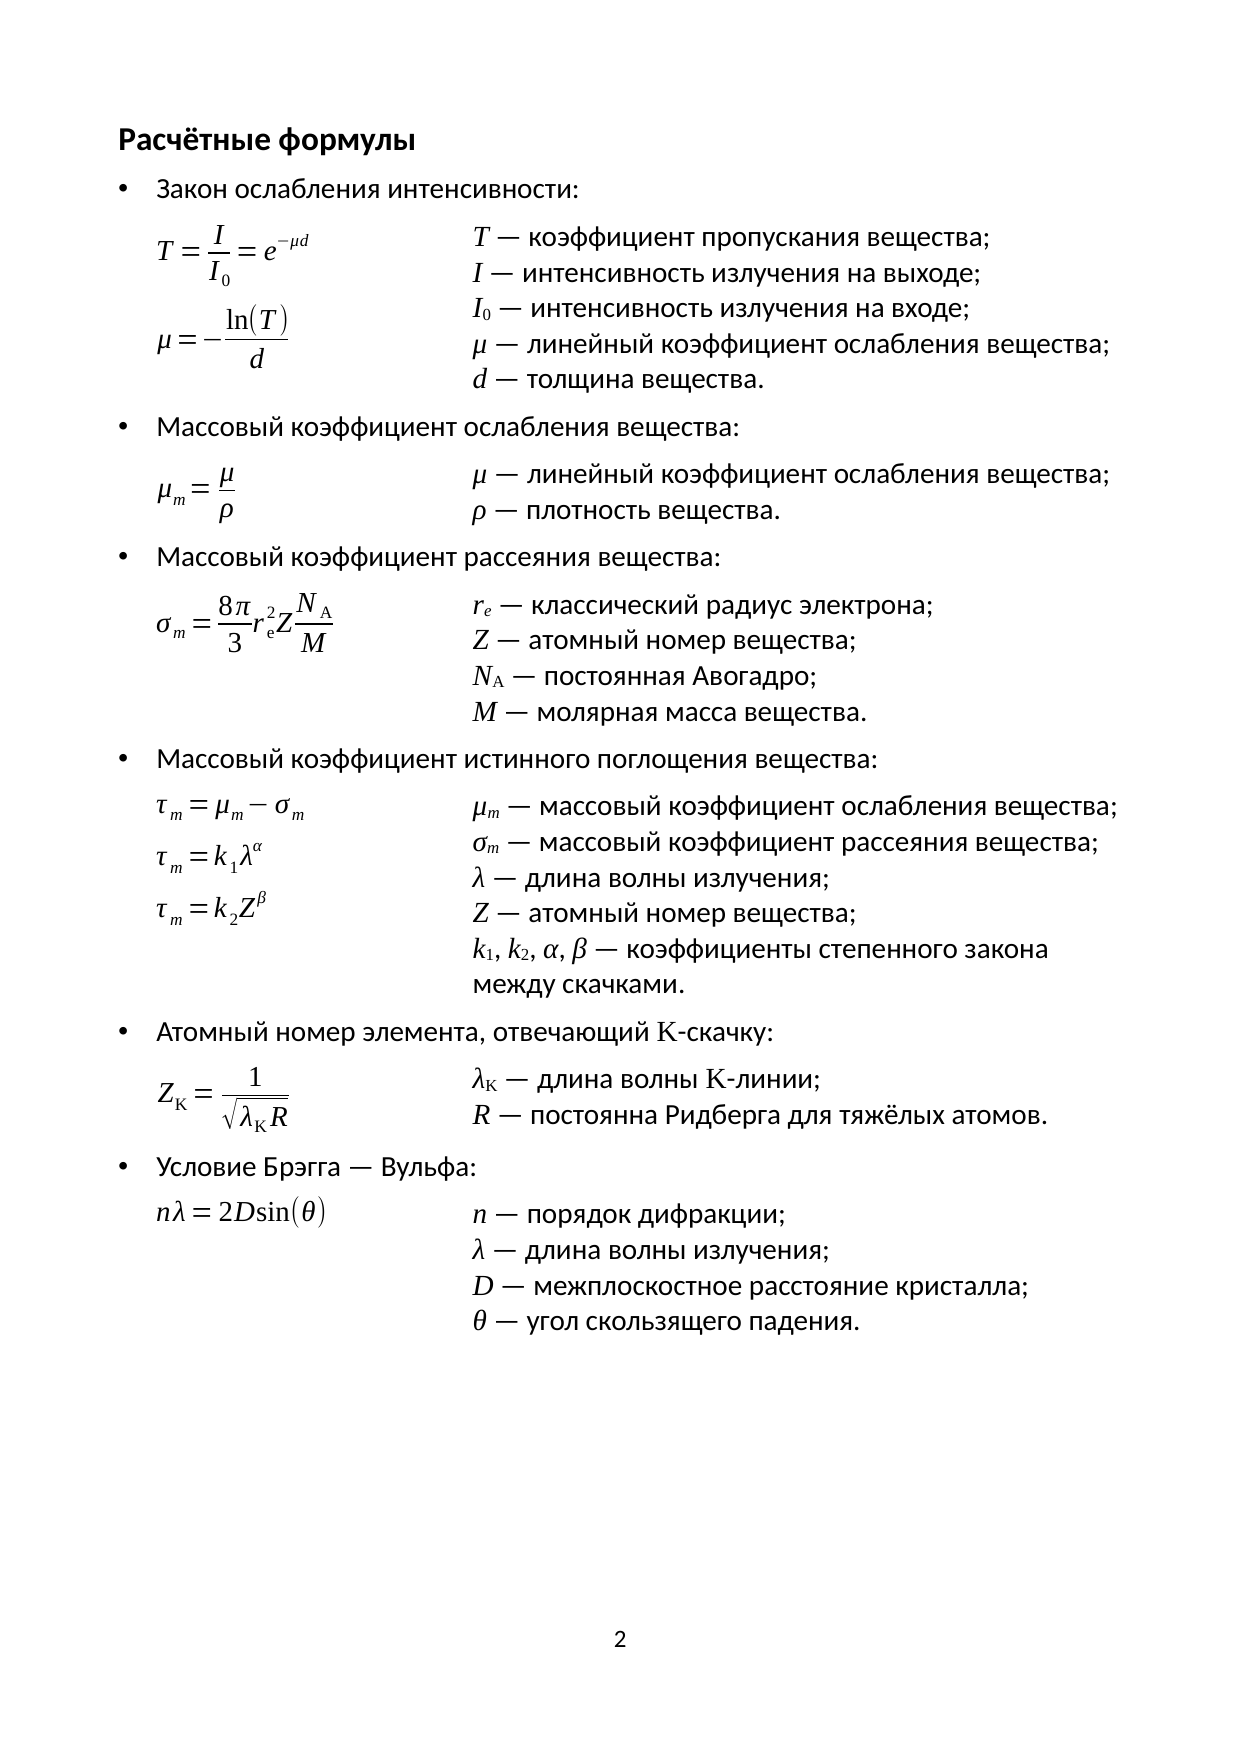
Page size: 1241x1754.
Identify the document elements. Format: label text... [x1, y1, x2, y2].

subtitle Расчётные формулы [118, 118, 1122, 159]
table_header n — порядок дифракции; λ — длина волны излучения; D — межплоскостное расстояние кристалла; θ — угол скользящего падения. [473, 1195, 1122, 1349]
table_header re — классический радиус электрона; Z — атомный номер вещества; NA — постоянная Авогадро; M — молярная масса вещества. [473, 586, 1122, 740]
list Атомный номер элемента, отвечающий K-скачку: [118, 1013, 1122, 1048]
table_header [156, 586, 472, 740]
table_header [156, 1195, 472, 1349]
table_header T — коэффициент пропускания вещества; I — интенсивность излучения на выходе; I0 — интенсивность излучения на входе; μ — линейный коэффициент ослабления вещества; d — толщина вещества. [473, 218, 1122, 408]
list Закон ослабления интенсивности: [118, 171, 1122, 206]
list Массовый коэффициент рассеяния вещества: [118, 538, 1122, 574]
table_header [156, 455, 472, 538]
list Массовый коэффициент истинного поглощения вещества: [118, 740, 1122, 776]
list Условие Брэгга — Вульфа: [118, 1148, 1122, 1183]
table_header μm — массовый коэффициент ослабления вещества; σm — массовый коэффициент рассеяния вещества; λ — длина волны излучения; Z — атомный номер вещества; k1, k2, α, β — коэффициенты степенного закона между скачками. [473, 788, 1122, 1013]
table_header λK — длина волны K-линии; R — постоянна Ридберга для тяжёлых атомов. [473, 1060, 1122, 1148]
table_header [156, 788, 472, 1013]
table_header [156, 218, 472, 408]
list Массовый коэффициент ослабления вещества: [118, 408, 1122, 443]
table_header [156, 1060, 472, 1148]
table_header μ — линейный коэффициент ослабления вещества; ρ — плотность вещества. [473, 455, 1122, 538]
